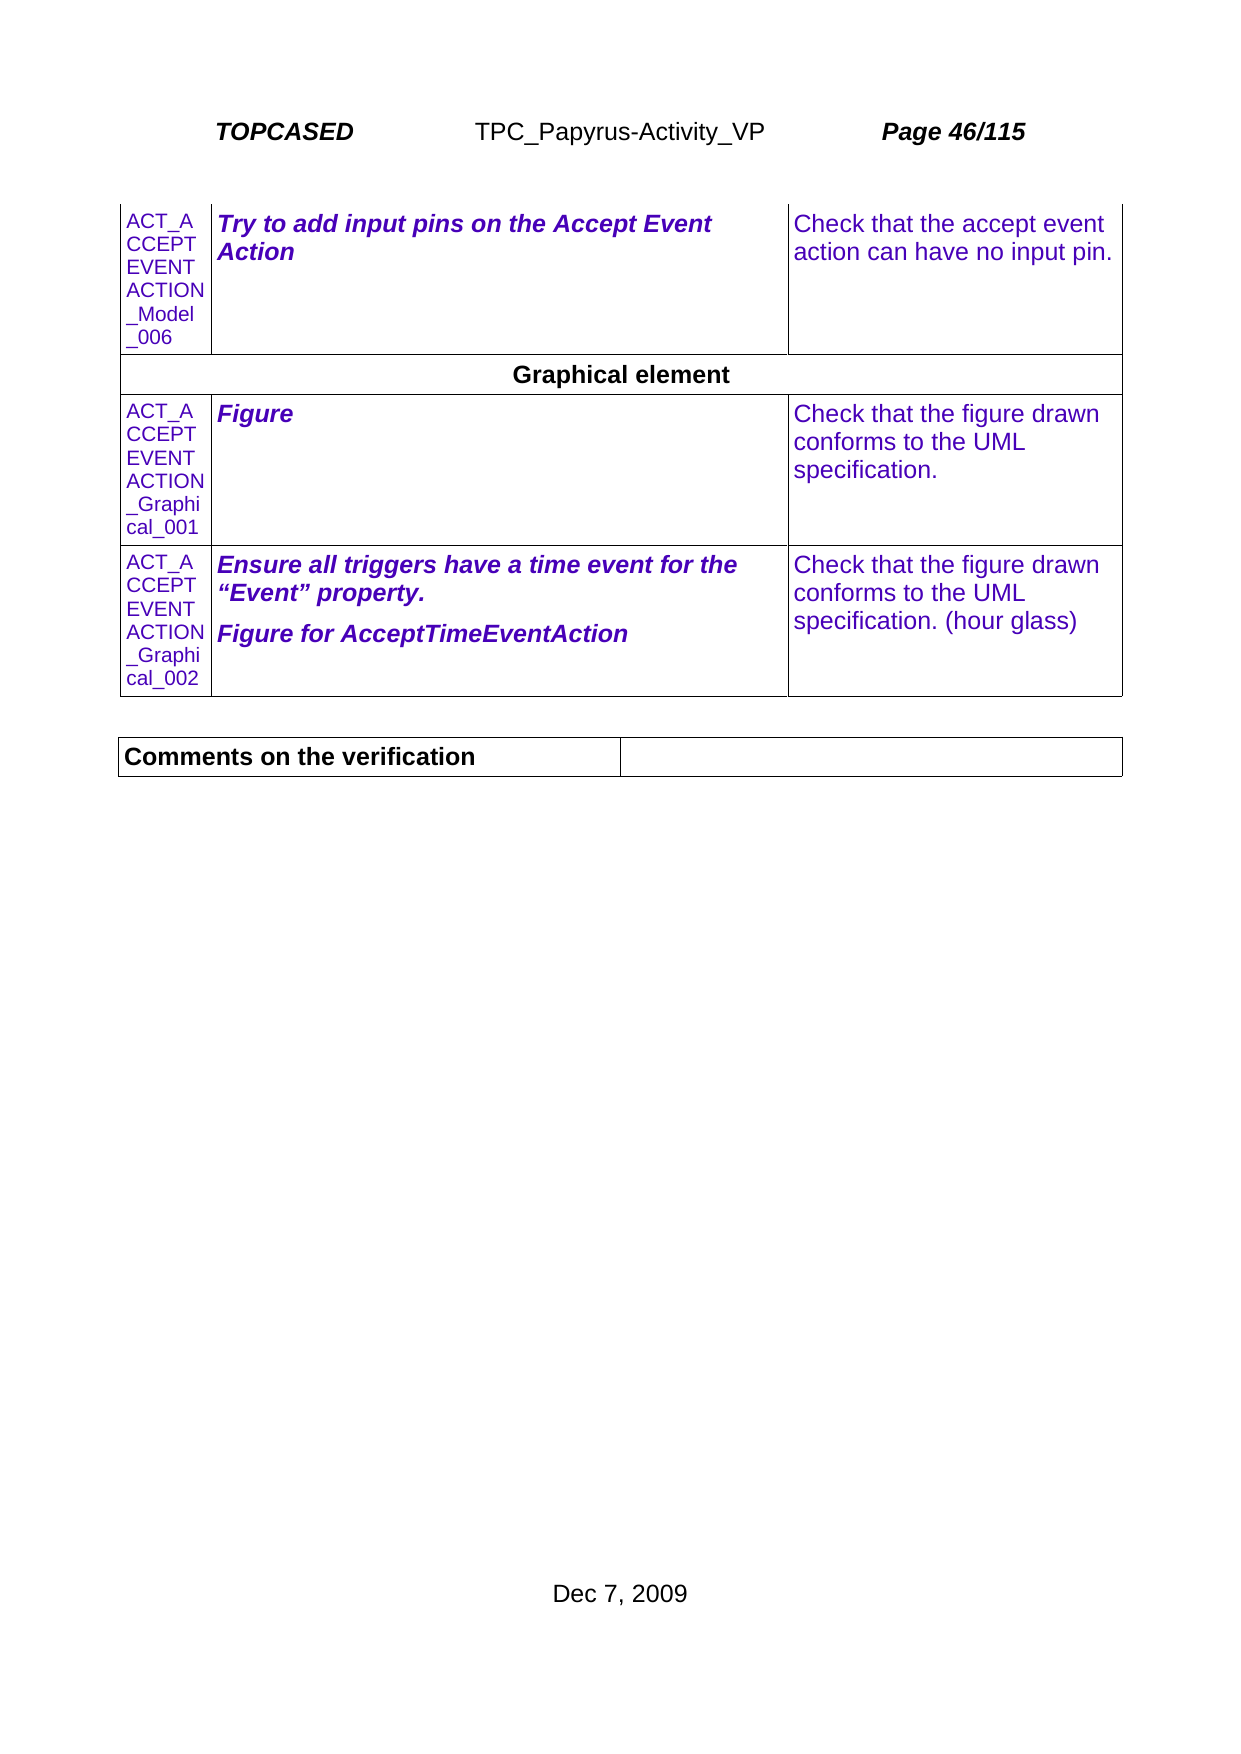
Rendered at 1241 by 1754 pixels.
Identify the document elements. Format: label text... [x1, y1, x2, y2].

table_cell Graphical element [121, 355, 1122, 394]
table_cell Check that the figure drawn conforms to the UML specification. [789, 395, 1122, 545]
table_header Comments on the verification [119, 738, 620, 776]
table_cell Check that the accept event action can have no input pin. [789, 204, 1122, 354]
table_cell Ensure all triggers have a time event for the “Event” property. Figure for AcceptTimeEventAction [212, 546, 787, 696]
table_cell Try to add input pins on the Accept Event Action [212, 204, 787, 354]
table_cell Check that the figure drawn conforms to the UML specification. (hour glass) [789, 546, 1122, 696]
table_header [621, 738, 1122, 776]
table_cell ACT_ACCEPTEVENTACTION_Graphical_001 [121, 395, 211, 545]
table_cell ACT_ACCEPTEVENTACTION_Model_006 [121, 204, 211, 354]
table_cell ACT_ACCEPTEVENTACTION_Graphical_002 [121, 546, 211, 696]
table_cell Figure [212, 395, 787, 545]
